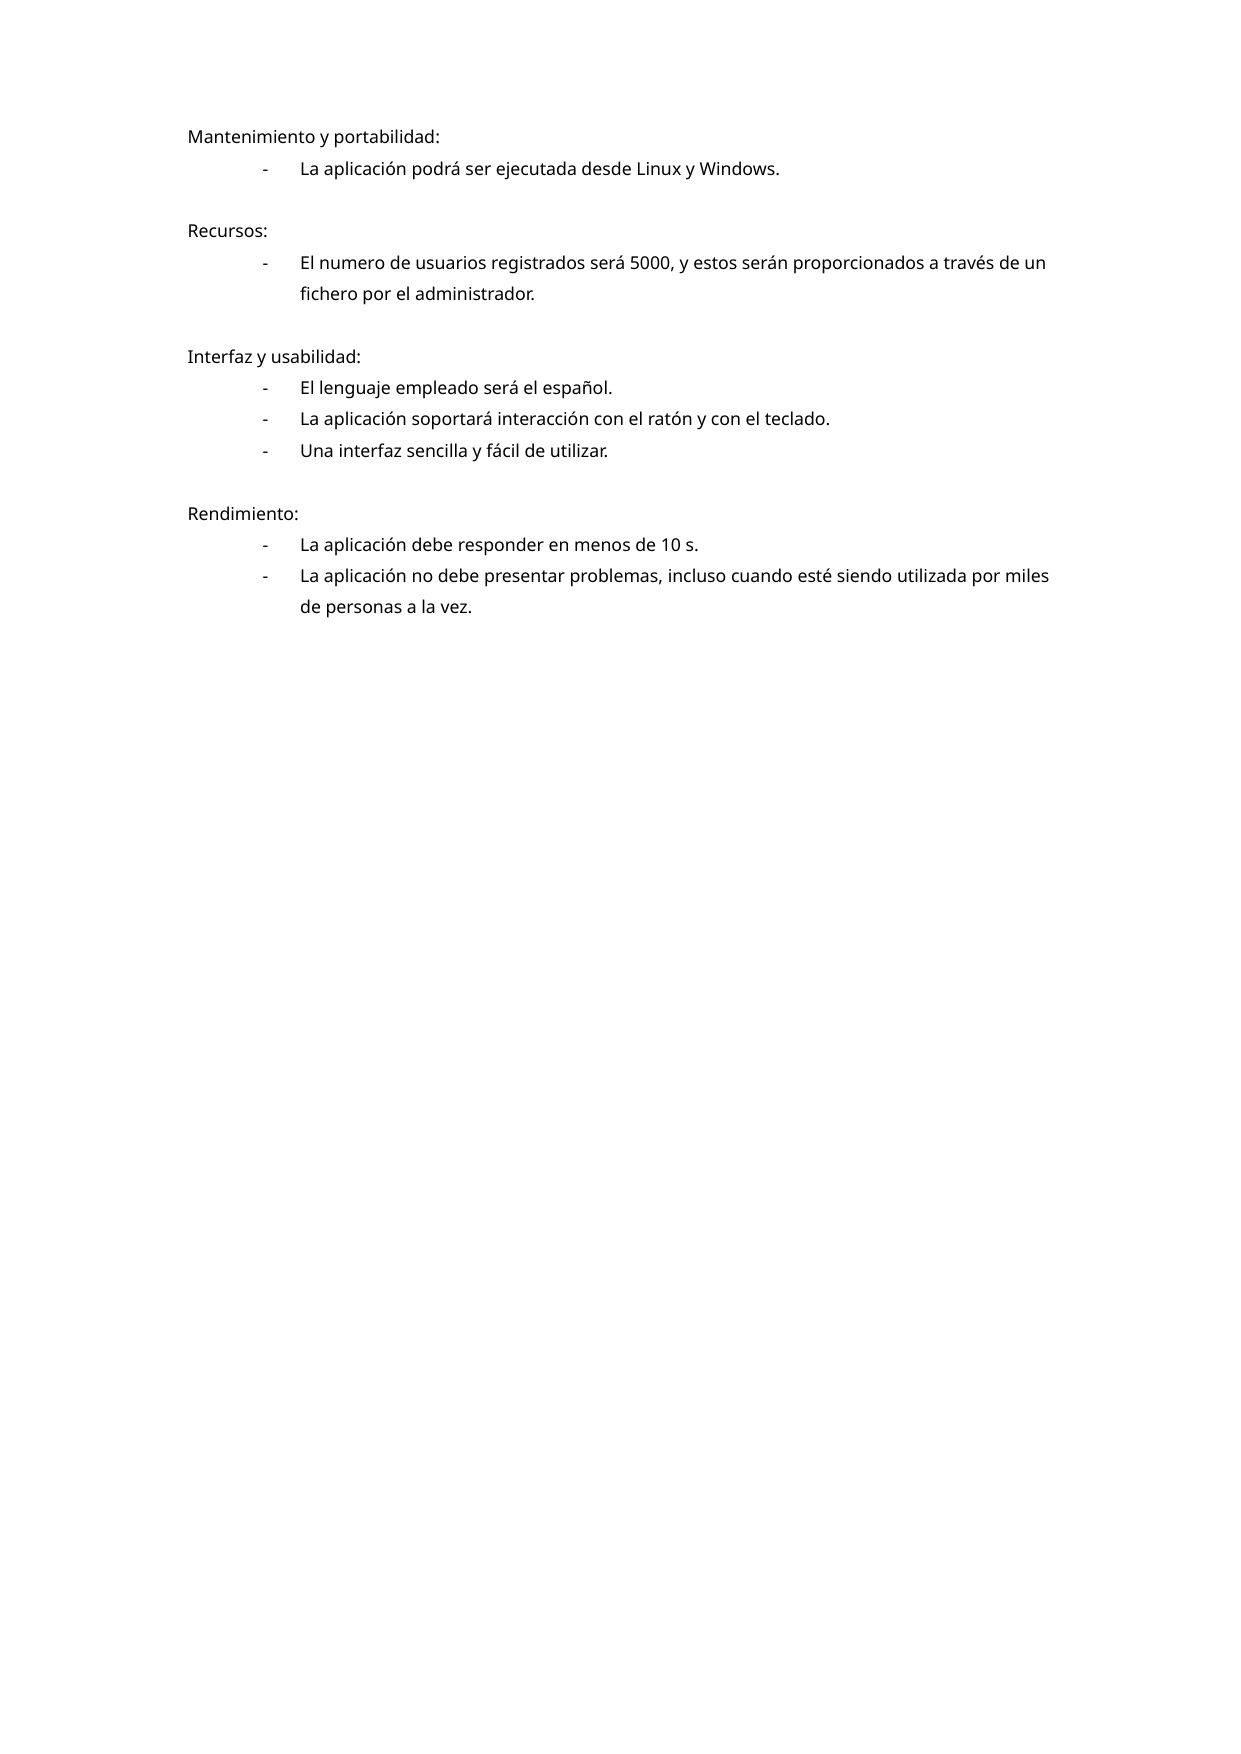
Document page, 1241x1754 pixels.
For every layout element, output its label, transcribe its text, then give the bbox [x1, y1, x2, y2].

text Recursos: [187, 219, 1053, 243]
text Interfaz y usabilidad: [187, 344, 1053, 368]
text Mantenimiento y portabilidad: [187, 125, 1053, 149]
list El lenguaje empleado será el español. [262, 376, 1053, 400]
list El numero de usuarios registrados será 5000, y estos serán proporcionados a través de un fichero por el administrador. [262, 250, 1053, 306]
list La aplicación debe responder en menos de 10 s. [262, 532, 1053, 556]
list La aplicación no debe presentar problemas, incluso cuando esté siendo utilizada por miles de personas a la vez. [262, 564, 1053, 619]
text Rendimiento: [187, 501, 1053, 525]
list La aplicación soportará interacción con el ratón y con el teclado. [262, 407, 1053, 431]
list La aplicación podrá ser ejecutada desde Linux y Windows. [262, 156, 1053, 180]
list Una interfaz sencilla y fácil de utilizar. [262, 438, 1053, 462]
